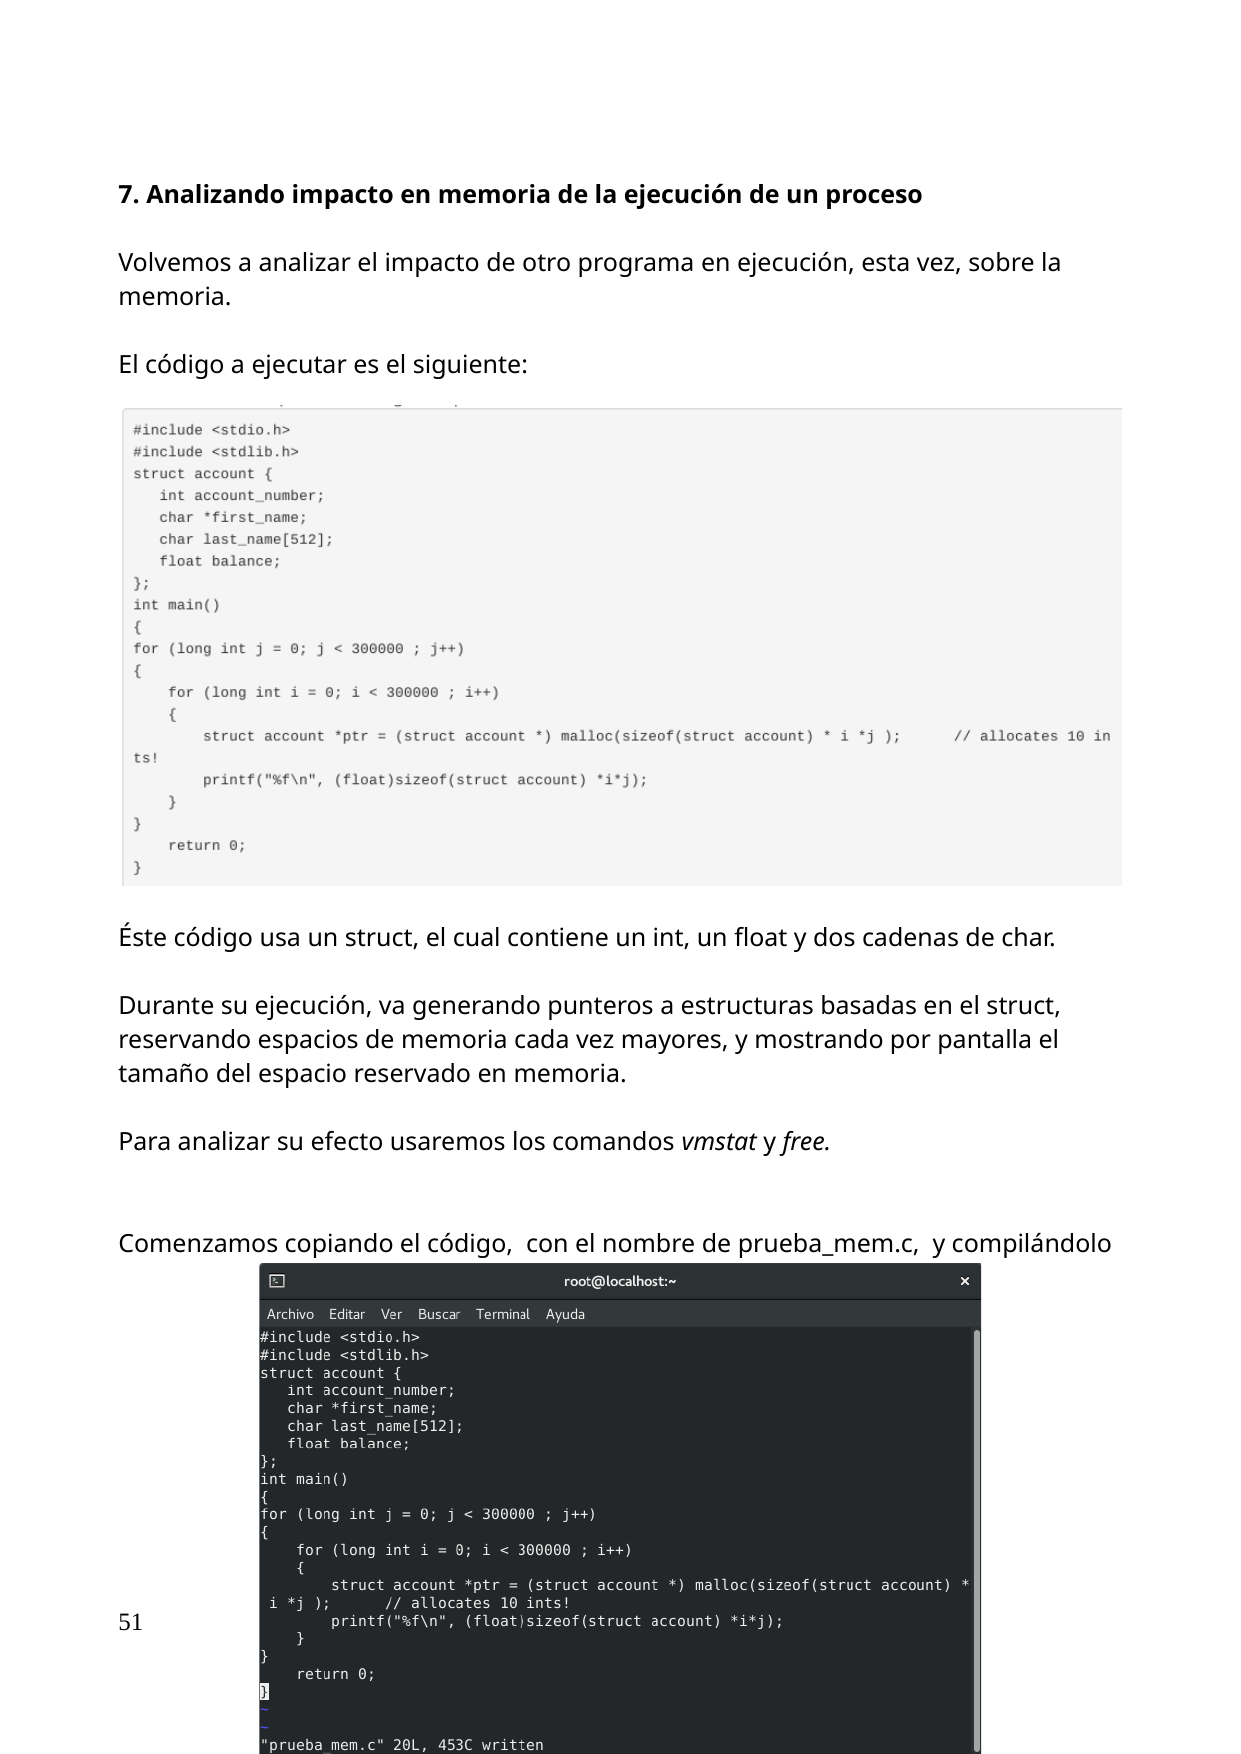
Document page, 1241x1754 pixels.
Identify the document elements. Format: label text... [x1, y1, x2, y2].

text El código a ejecutar es el siguiente: [118, 347, 1122, 405]
text Volvemos a analizar el impacto de otro programa en ejecución, esta vez, sobre la memoria. [118, 244, 1122, 313]
text [118, 886, 1122, 919]
text Durante su ejecución, va generando punteros a estructuras basadas en el struct, reservando espacios de memoria cada vez mayores, y mostrando por pantalla el tamaño del espacio reservado en memoria. [118, 987, 1122, 1090]
picture [118, 405, 1123, 886]
text Comenzamos copiando el código, con el nombre de prueba_mem.c, y compilándolo [118, 1226, 1122, 1260]
text 7. Analizando impacto en memoria de la ejecución de un proceso [118, 176, 1122, 210]
text Para analizar su efecto usaremos los comandos vmstat y free. [118, 1124, 1122, 1158]
text Éste código usa un struct, el cual contiene un int, un float y dos cadenas de char. [118, 919, 1122, 953]
picture [259, 1263, 982, 1754]
